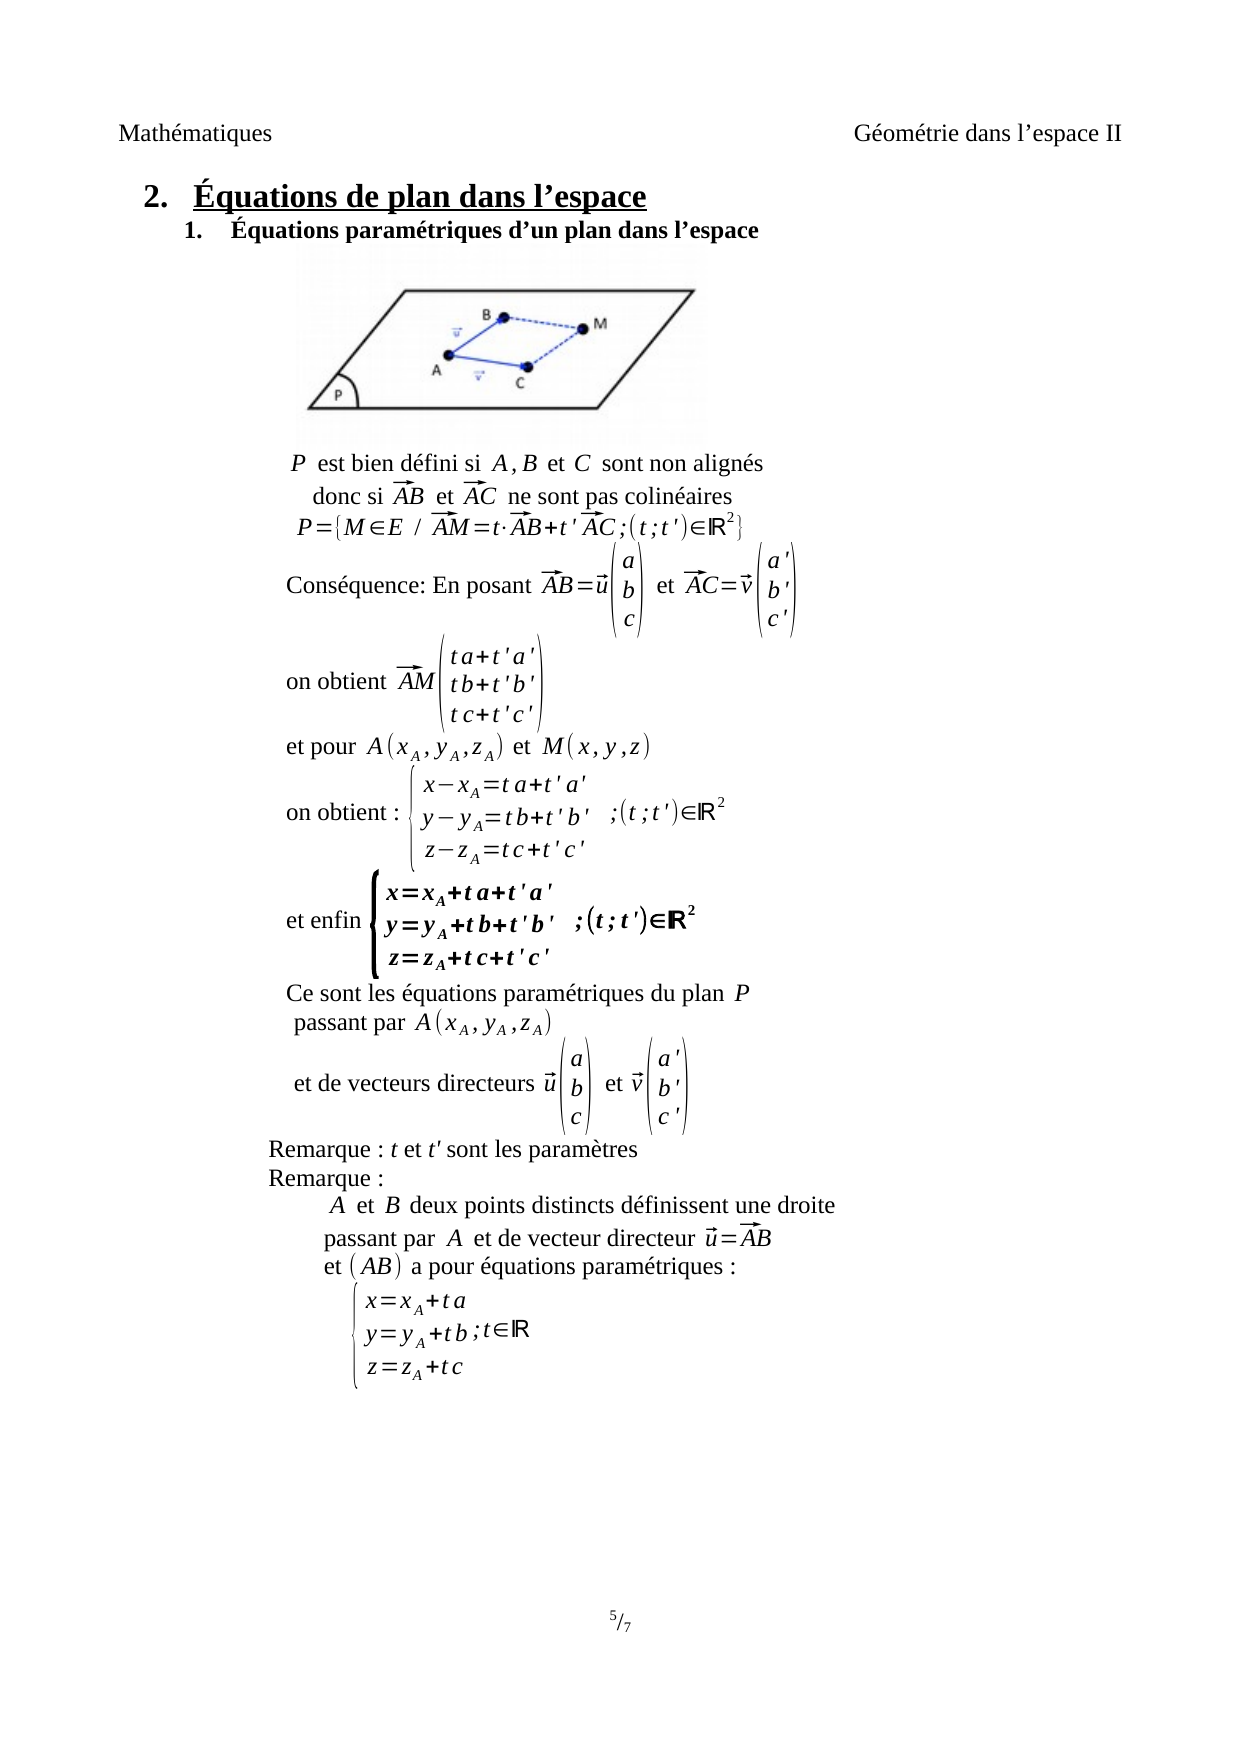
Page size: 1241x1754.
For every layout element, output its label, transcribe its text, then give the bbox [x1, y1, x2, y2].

list Équations de plan dans l’espace [156, 176, 1122, 215]
list Remarque : t et t' sont les paramètres [231, 1134, 1122, 1163]
picture [296, 243, 709, 450]
list Équations paramétriques d’un plan dans l’espace [193, 215, 1122, 243]
list Remarque : [231, 1163, 1122, 1192]
